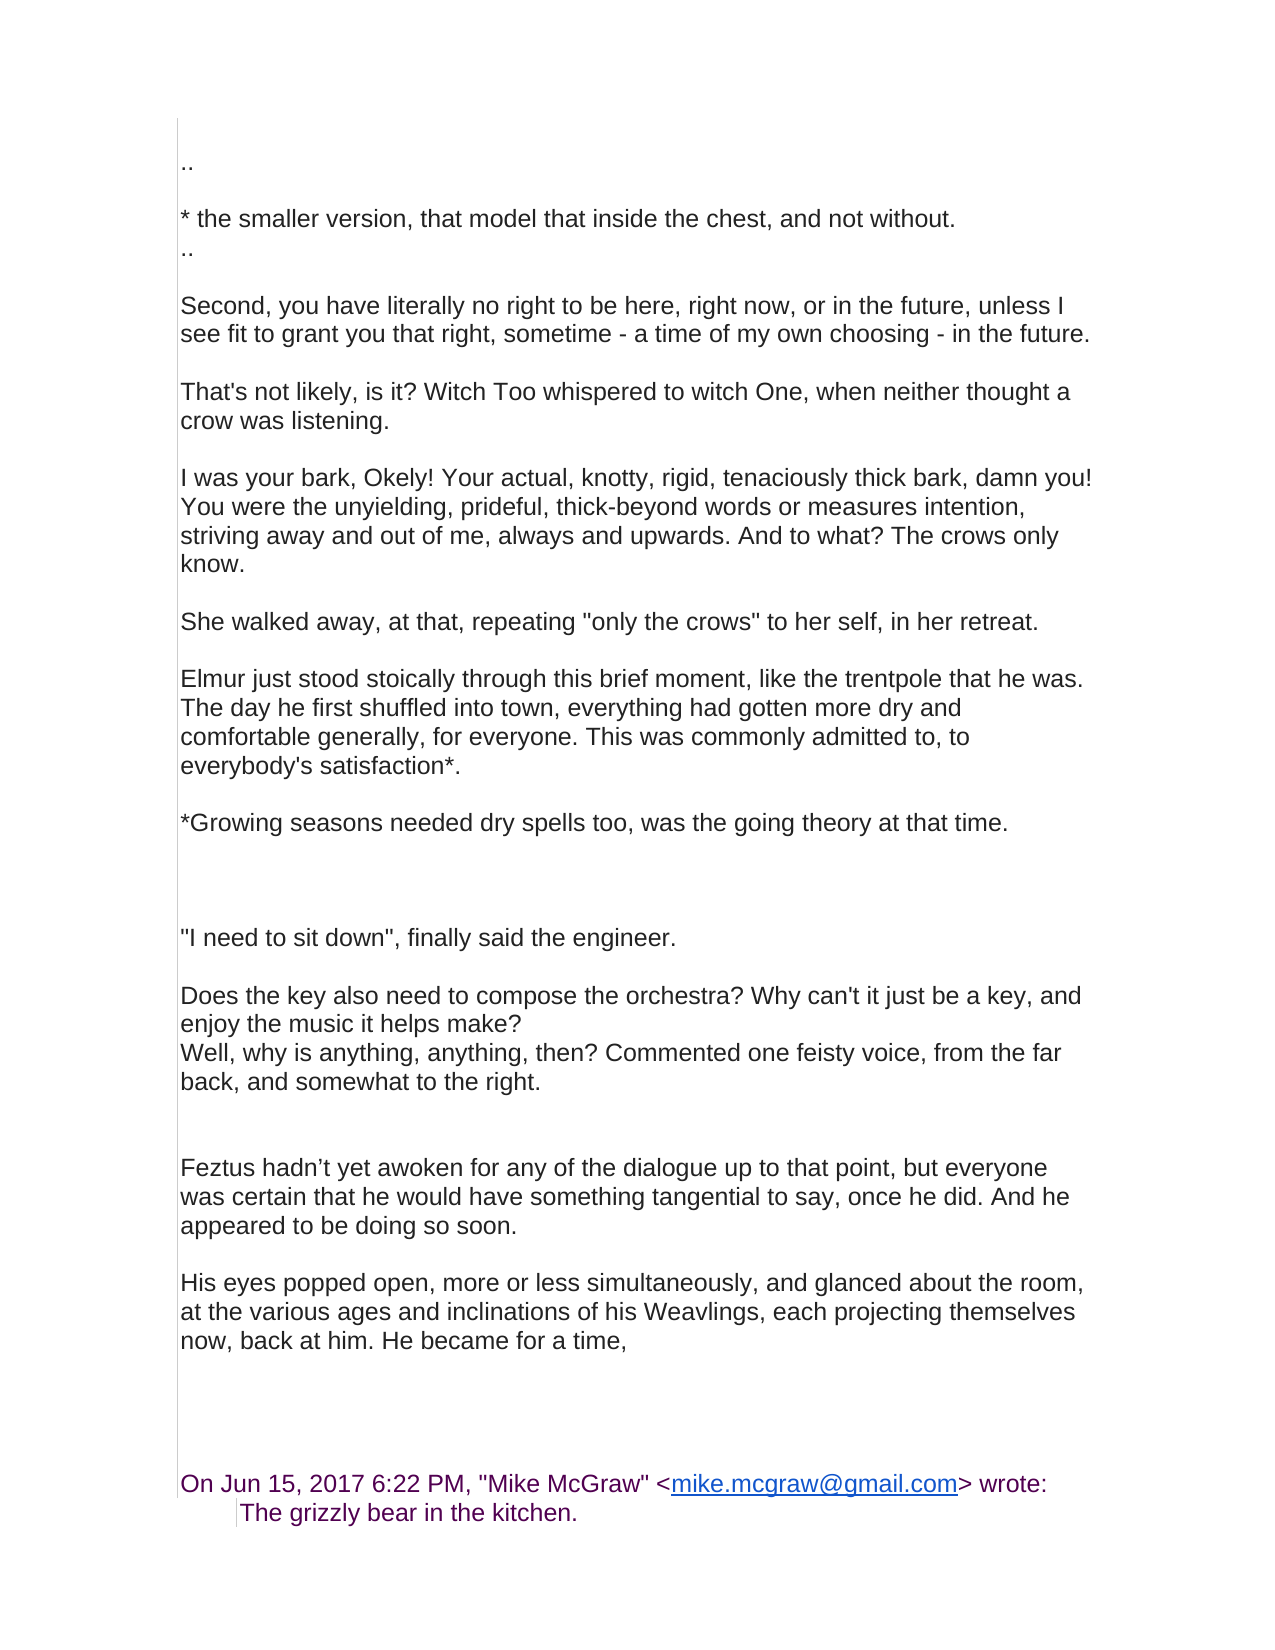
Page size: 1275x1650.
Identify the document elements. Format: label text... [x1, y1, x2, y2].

text Does the key also need to compose the orchestra? Why can't it just be a key, and enjoy the music it helps make? [178, 981, 1098, 1038]
text *Growing seasons needed dry spells too, was the going theory at that time. [178, 808, 1098, 837]
text "I need to sit down", finally said the engineer. [178, 923, 1098, 952]
text * the smaller version, that model that inside the chest, and not without. [178, 204, 1098, 233]
text His eyes popped open, more or less simultaneously, and glanced about the room, at the various ages and inclinations of his Weavlings, each projecting themselves now, back at him. He became for a time, [178, 1268, 1098, 1354]
text Elmur just stood stoically through this brief moment, like the trentpole that he was. The day he first shuffled into town, everything had gotten more dry and comfortable generally, for everyone. This was commonly admitted to, to everybody's satisfaction*. [178, 664, 1098, 779]
text I was your bark, Okely! Your actual, knotty, rigid, tenaciously thick bark, damn you! You were the unyielding, prideful, thick-beyond words or measures intention, striving away and out of me, always and upwards. And to what? The crows only know. [178, 463, 1098, 578]
text Feztus hadn’t yet awoken for any of the dialogue up to that point, but everyone was certain that he would have something tangential to say, once he did. And he appeared to be doing so soon. [178, 1153, 1098, 1239]
text Second, you have literally no right to be here, right now, or in the future, unless I see fit to grant you that right, sometime - a time of my own choosing - in the future. [178, 291, 1098, 348]
text .. [178, 233, 1098, 262]
text .. [178, 147, 1098, 176]
text The grizzly bear in the kitchen. [237, 1498, 1039, 1527]
text She walked away, at that, repeating "only the crows" to her self, in her retreat. [178, 607, 1098, 636]
text That's not likely, is it? Witch Too whispered to witch One, when neither thought a crow was listening. [178, 377, 1098, 434]
text On Jun 15, 2017 6:22 PM, "Mike McGraw" <mike.mcgraw@gmail.com> wrote: [178, 1469, 1098, 1498]
text Well, why is anything, anything, then? Commented one feisty voice, from the far back, and somewhat to the right. [178, 1038, 1098, 1096]
